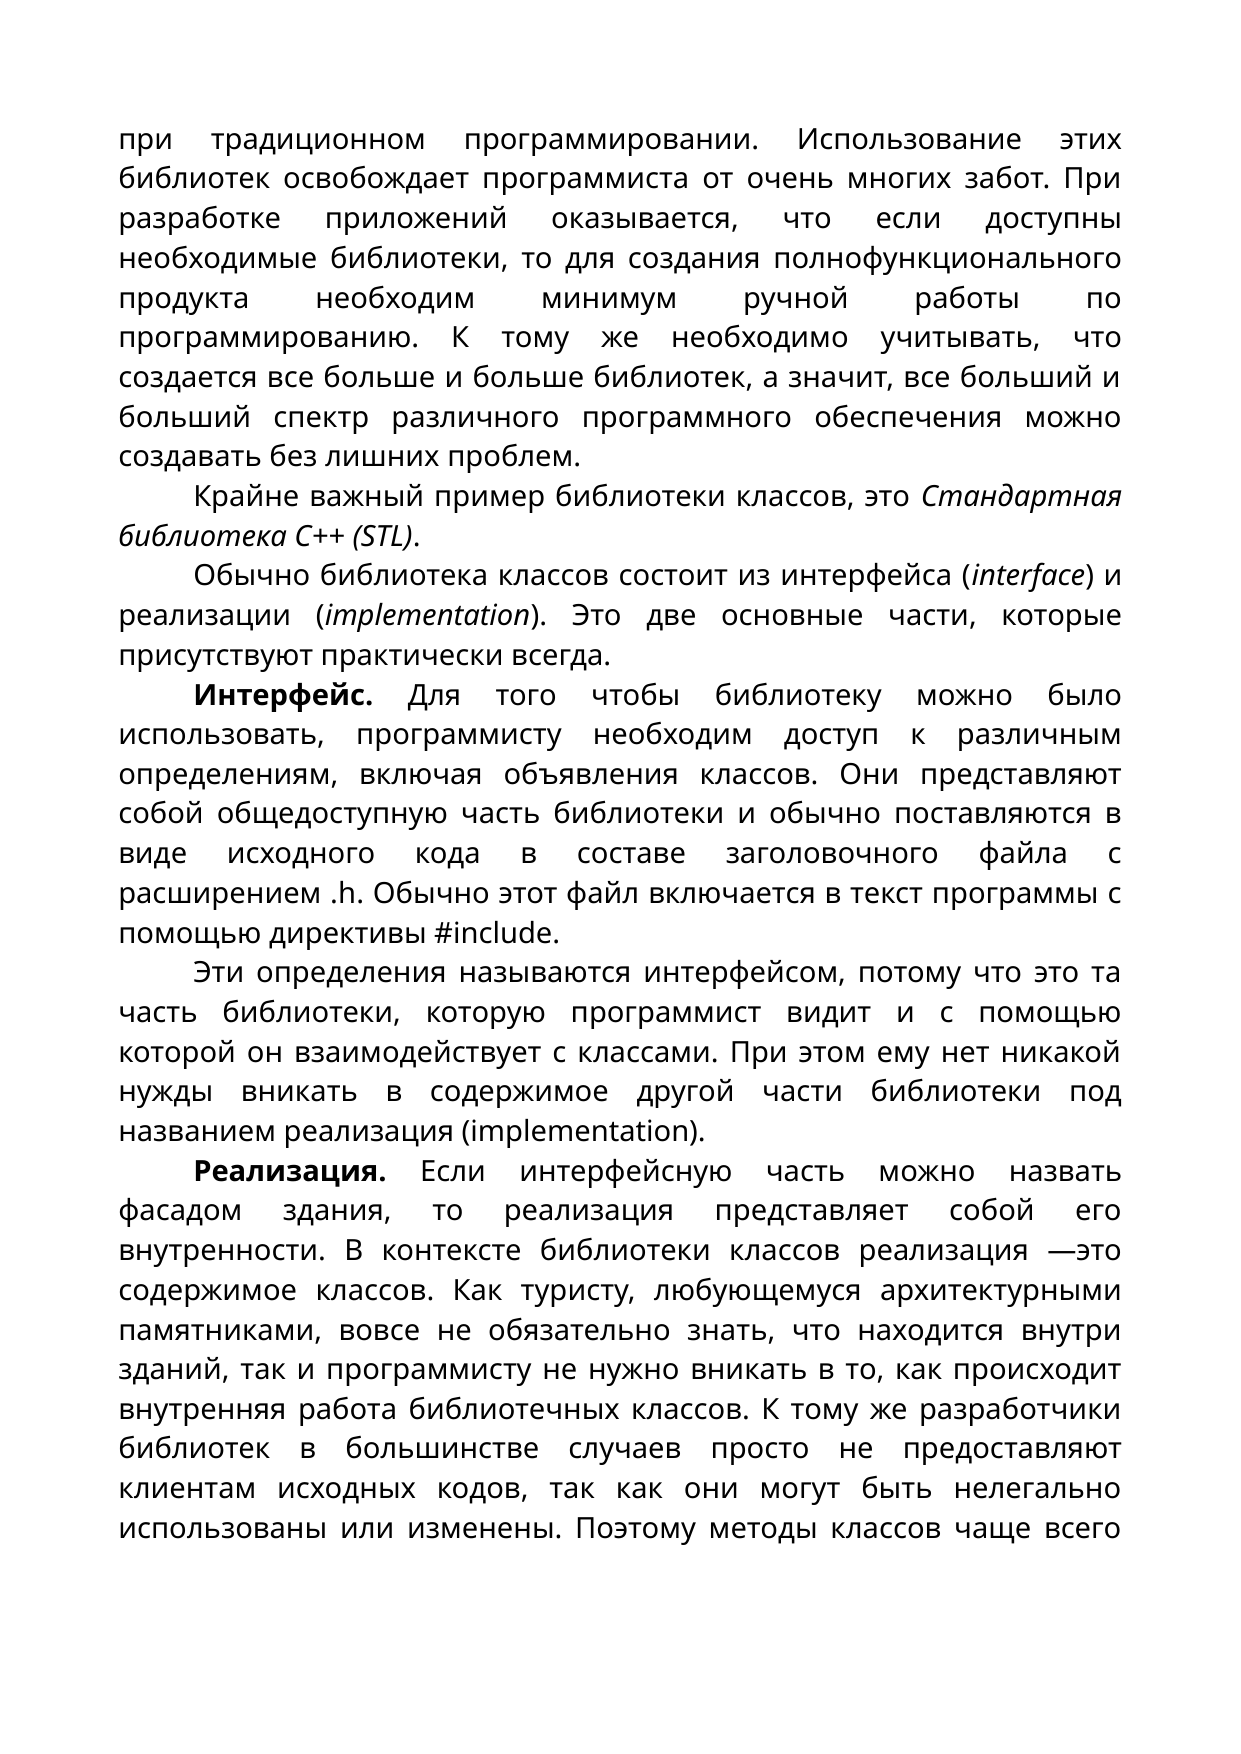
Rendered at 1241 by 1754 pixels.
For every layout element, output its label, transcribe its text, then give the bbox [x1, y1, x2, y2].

text Эти определения называются интерфейсом, потому что это та часть библиотеки, которую программист видит и с помощью которой он взаимодействует с классами. При этом ему нет никакой нужды вникать в содержимое другой части библиотеки под названием реализация (implementation). [118, 952, 1122, 1150]
text Обычно библиотека классов состоит из интерфейса (interface) и реализации (implementation). Это две основные части, которые присутствуют практически всегда. [118, 555, 1122, 674]
text Крайне важный пример библиотеки классов, это Стандартная библиотека C++ (STL). [118, 475, 1122, 555]
text Реализация. Если интерфейсную часть можно назвать фасадом здания, то реализация представляет собой его внутренности. В контексте библиотеки классов реализация —это содержимое классов. Как туристу, любующемуся архитектурными памятниками, вовсе не обязательно знать, что находится внутри зданий, так и программисту не нужно вникать в то, как происходит внутренняя работа библиотечных классов. К тому же разработчики библиотек в большинстве случаев просто не предоставляют клиентам исходных кодов, так как они могут быть нелегально использованы или изменены. Поэтому методы классов чаще всего [118, 1150, 1122, 1547]
text при традиционном программировании. Использование этих библиотек освобождает программиста от очень многих забот. При разработке приложений оказывается, что если доступны необходимые библиотеки, то для создания полнофункционального продукта необходим минимум ручной работы по программированию. К тому же необходимо учитывать, что создается все больше и больше библиотек, а значит, все больший и больший спектр различного программного обеспечения можно создавать без лишних проблем. [118, 118, 1122, 475]
text Интерфейс. Для того чтобы библиотеку можно было использовать, программисту необходим доступ к различным определениям, включая объявления классов. Они представляют собой общедоступную часть библиотеки и обычно поставляются в виде исходного кода в составе заголовочного файла с расширением .h. Обычно этот файл включается в текст программы с помощью директивы #include. [118, 674, 1122, 952]
